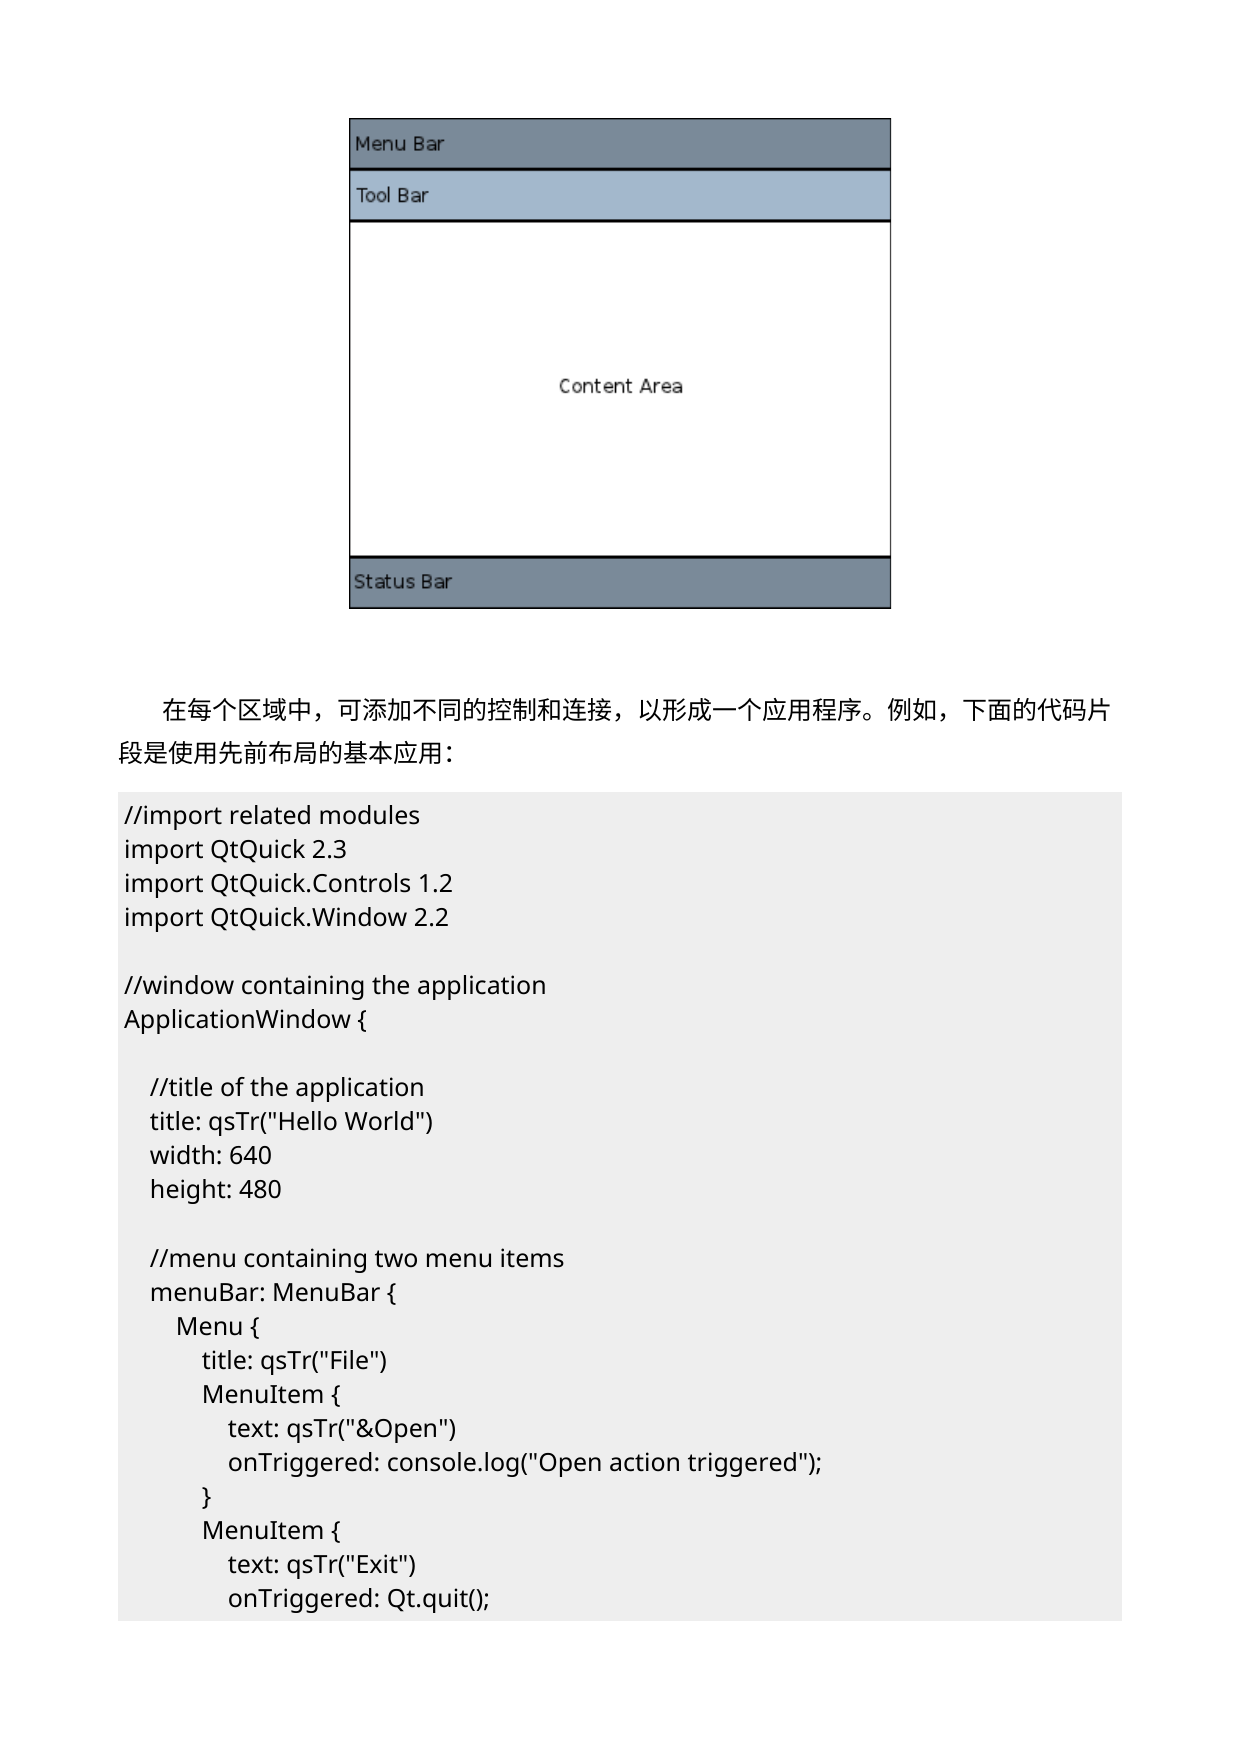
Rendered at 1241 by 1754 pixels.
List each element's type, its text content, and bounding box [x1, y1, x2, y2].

picture [349, 118, 892, 609]
text 在每个区域中，可添加不同的控制和连接，以形成一个应用程序。例如，下面的代码片段是使用先前布局的基本应用： [118, 690, 1122, 770]
table_header //import related modules import QtQuick 2.3 import QtQuick.Controls 1.2 import QtQuick.Window 2.2 //window containing the application ApplicationWindow { //title of the application title: qsTr("Hello World") width: 640 height: 480 //menu containing two menu items menuBar: MenuBar { Menu { title: qsTr("File") MenuItem { text: qsTr("&Open") onTriggered: console.log("Open action triggered"); } MenuItem { text: qsTr("Exit") onTriggered: Qt.quit(); [118, 792, 1122, 1621]
